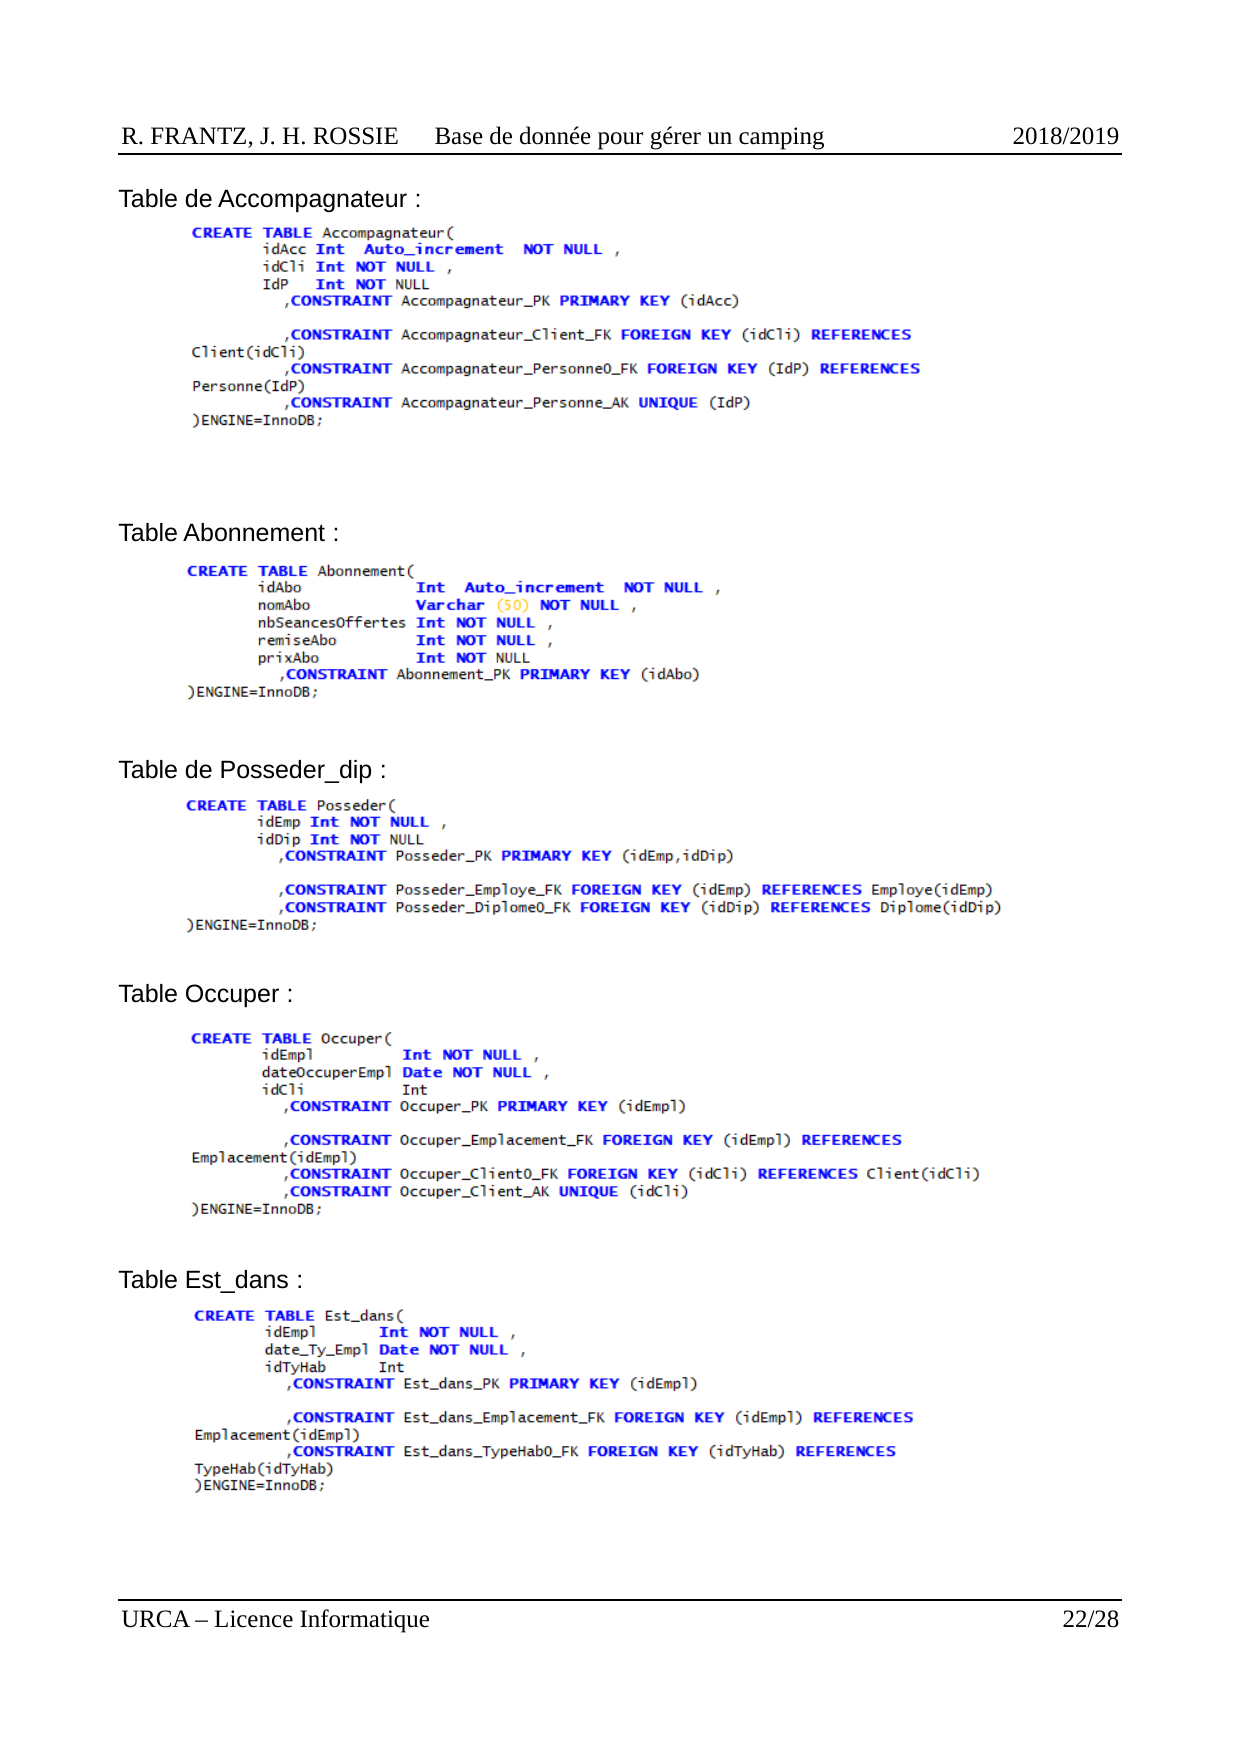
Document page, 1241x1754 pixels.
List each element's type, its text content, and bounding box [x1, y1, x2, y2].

picture [183, 793, 1004, 940]
picture [191, 1302, 924, 1504]
text Table de Accompagnateur : [118, 184, 1122, 213]
text Table Est_dans : [118, 1264, 1122, 1293]
text Table Occuper : [118, 979, 1122, 1008]
picture [188, 1026, 985, 1224]
text Table Abonnement : [118, 517, 1122, 546]
text Table de Posseder_dip : [118, 756, 1122, 784]
picture [190, 219, 927, 434]
picture [184, 556, 721, 712]
